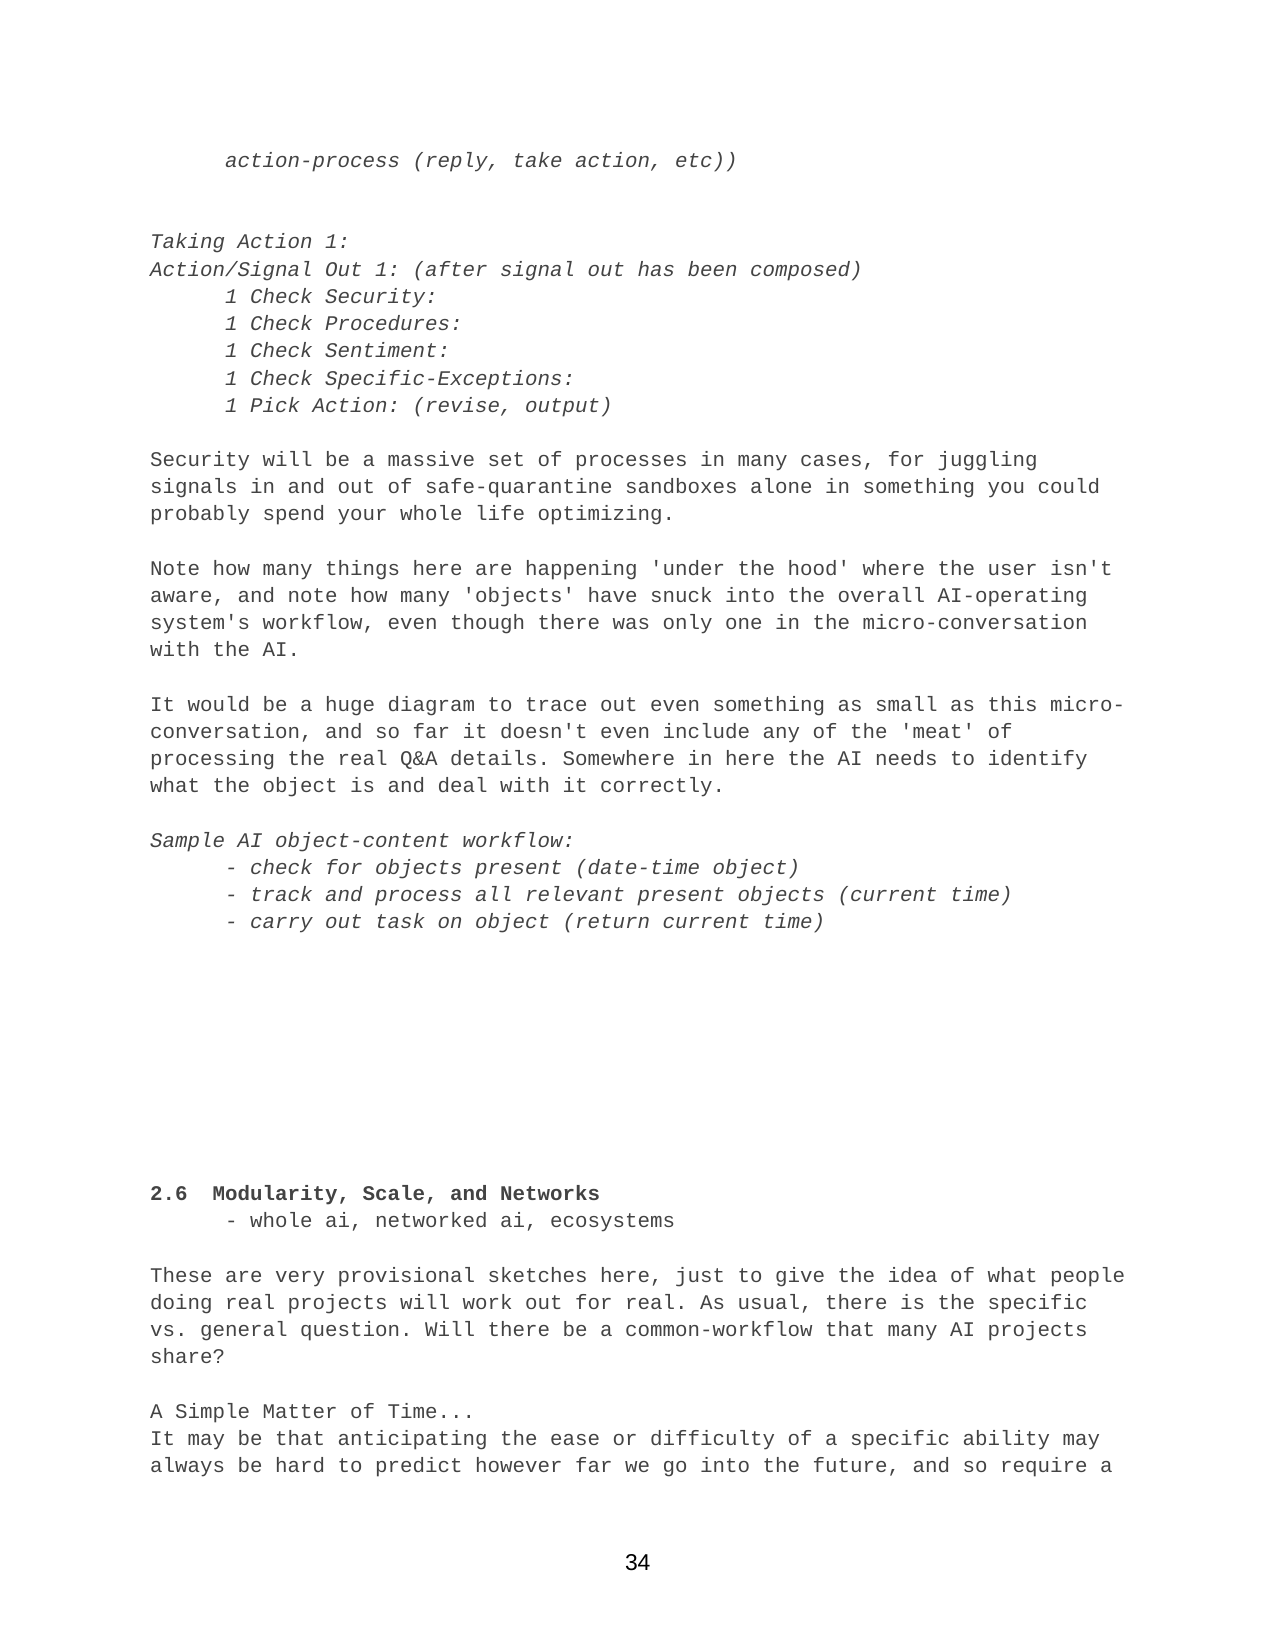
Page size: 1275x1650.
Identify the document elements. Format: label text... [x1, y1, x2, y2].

text Security will be a massive set of processes in many cases, for juggling signals in and out of safe-quarantine sandboxes alone in something you could probably spend your whole life optimizing. [150, 449, 1125, 527]
text Sample AI object-content workflow: [150, 830, 1125, 853]
text Note how many things here are happening 'under the hood' where the user isn't aware, and note how many 'objects' have snuck into the overall AI-operating system's workflow, even though there was only one in the micro-conversation with the AI. [150, 558, 1125, 663]
text A Simple Matter of Time... [150, 1401, 1125, 1424]
text Action/Signal Out 1: (after signal out has been composed) [150, 259, 1125, 282]
text 2.6 Modularity, Scale, and Networks [150, 1183, 1125, 1207]
text These are very provisional sketches here, just to give the idea of what people doing real projects will work out for real. As usual, there is the specific vs. general question. Will there be a common-workflow that many AI projects share? [150, 1265, 1125, 1370]
text Taking Action 1: [150, 232, 1125, 255]
text It may be that anticipating the ease or difficulty of a specific ability may always be hard to predict however far we go into the future, and so require a [150, 1428, 1125, 1479]
text 1 Check Security: [150, 286, 1125, 309]
text - carry out task on object (return current time) [225, 911, 1125, 935]
text action-process (reply, take action, etc)) [225, 150, 1125, 174]
text - track and process all relevant present objects (current time) [225, 884, 1125, 908]
text 1 Pick Action: (revise, output) [225, 395, 1125, 418]
text 1 Check Procedures: [225, 313, 1125, 337]
text It would be a huge diagram to trace out even something as small as this micro-conversation, and so far it doesn't even include any of the 'meat' of processing the real Q&A details. Somewhere in here the AI needs to identify what the object is and deal with it correctly. [150, 694, 1125, 799]
text - check for objects present (date-time object) [225, 857, 1125, 881]
text 1 Check Sentiment: [225, 340, 1125, 364]
text - whole ai, networked ai, ecosystems [150, 1210, 1125, 1234]
text 1 Check Specific-Exceptions: [225, 367, 1125, 391]
